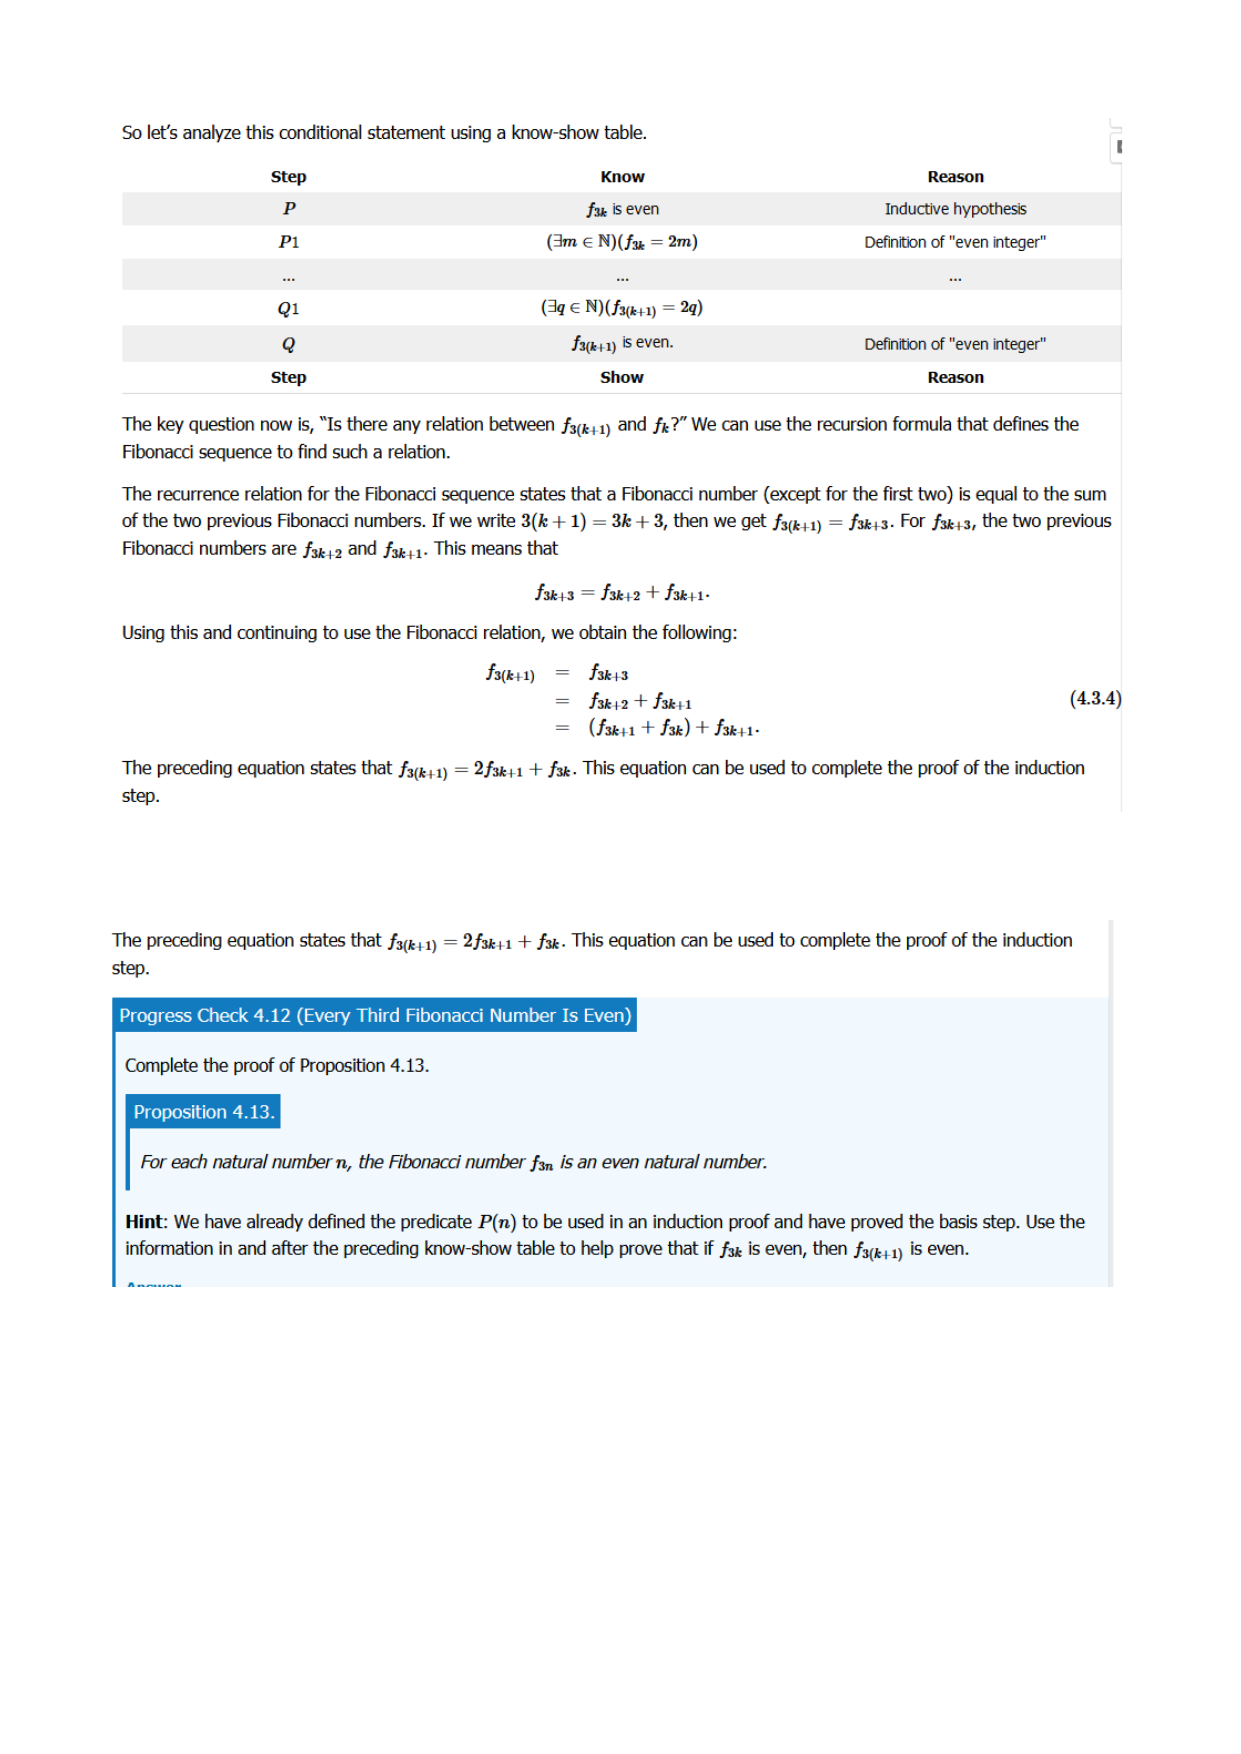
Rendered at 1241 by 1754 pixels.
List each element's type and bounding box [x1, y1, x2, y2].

picture [109, 920, 1114, 1287]
picture [118, 118, 1123, 812]
